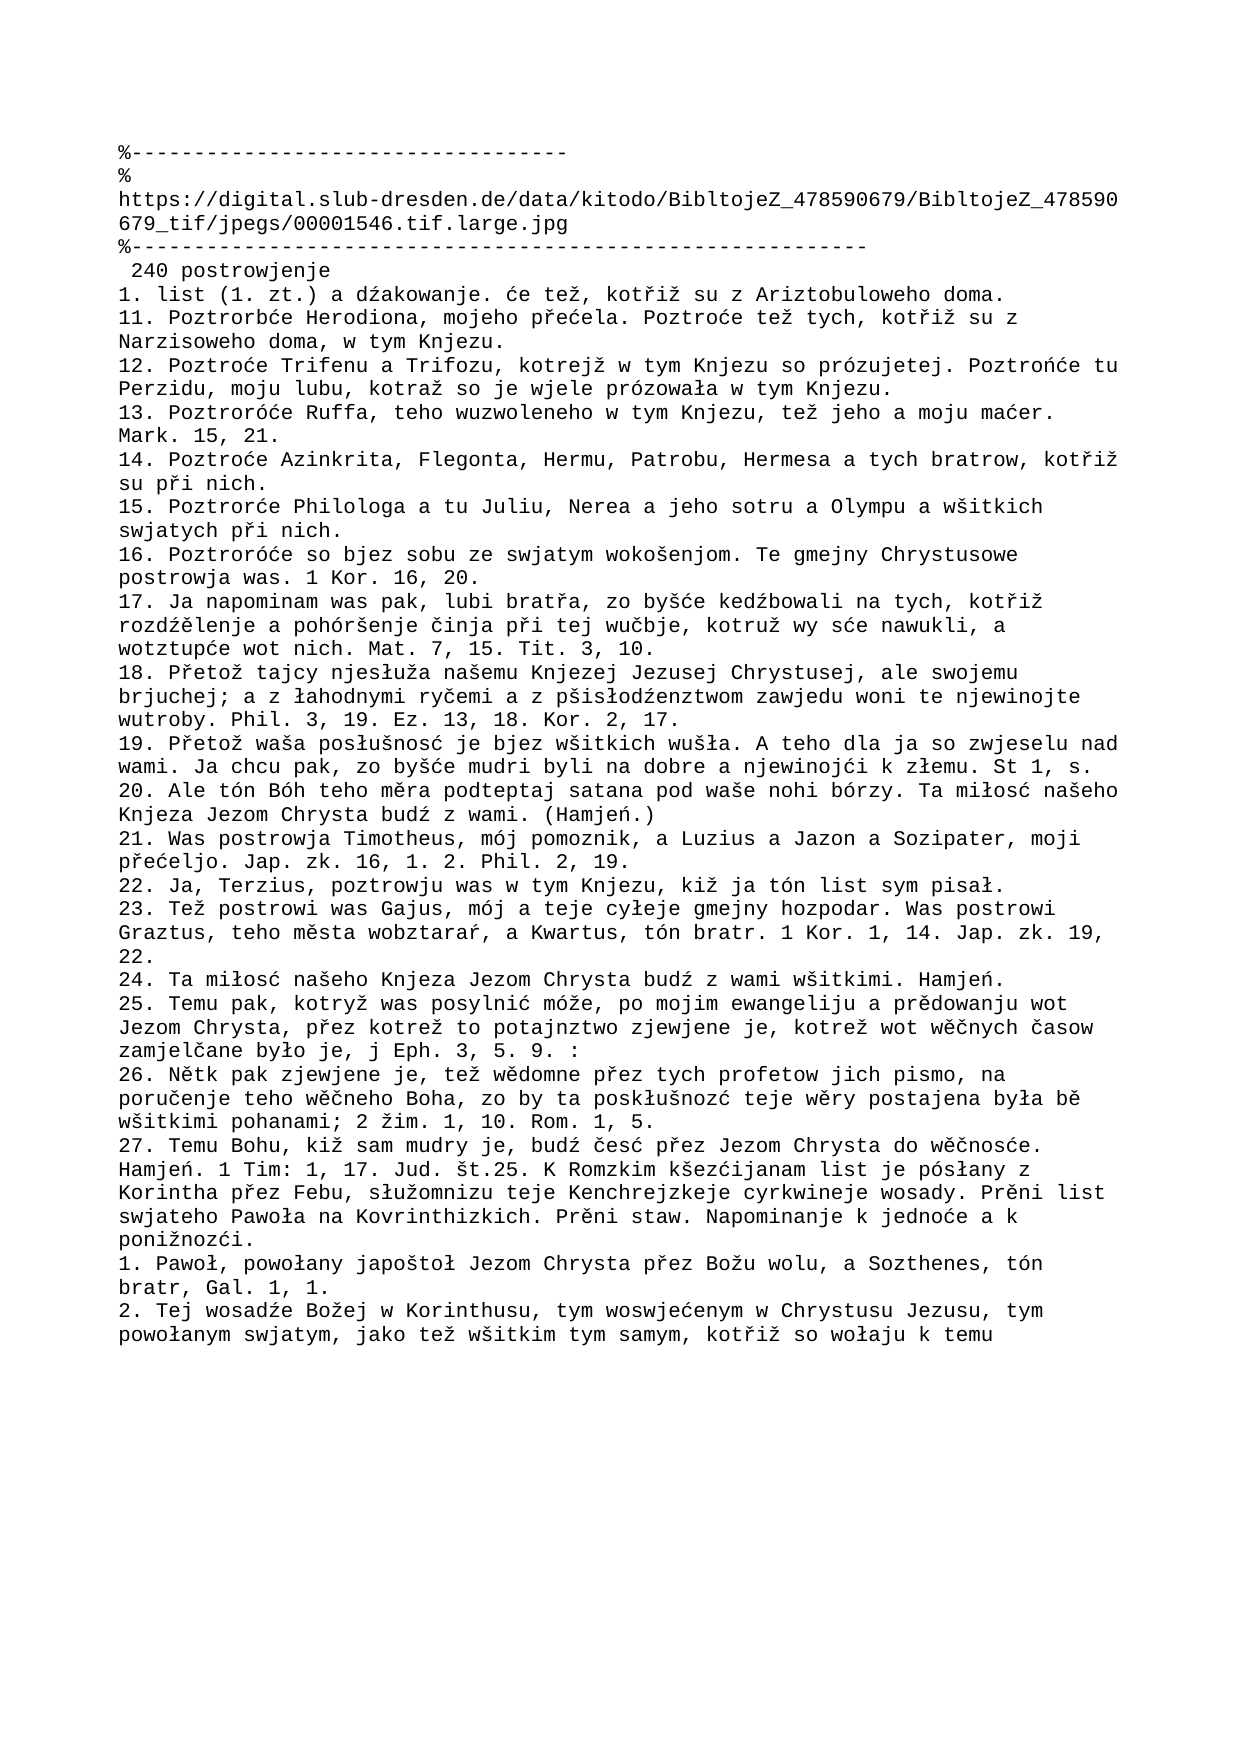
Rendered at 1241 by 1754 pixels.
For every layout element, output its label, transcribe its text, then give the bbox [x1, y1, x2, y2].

text % https://digital.slub-dresden.de/data/kitodo/BibltojeZ_478590679/BibltojeZ_478590679_tif/jpegs/00001546.tif.large.jpg [118, 165, 1122, 236]
text %----------------------------------- [118, 142, 1122, 165]
text 22. Ja, Terzius, poztrowju was w tym Knjezu, kiž ja tón list sym pisał. [118, 875, 1122, 898]
text 240 postrowjenje [118, 260, 1122, 284]
text 18. Přetož tajcy njesłuža našemu Knjezej Jezusej Chrystusej, ale swojemu brjuchej; a z łahodnymi ryčemi a z pšisłodźenztwom zawjedu woni te njewinojte wutroby. Phil. 3, 19. Ez. 13, 18. Kor. 2, 17. [118, 662, 1122, 733]
text 21. Was postrowja Timotheus, mój pomoznik, a Luzius a Jazon a Sozipater, moji přećeljo. Jap. zk. 16, 1. 2. Phil. 2, 19. [118, 827, 1122, 875]
text 13. Poztroróće Ruffa, teho wuzwoleneho w tym Knjezu, tež jeho a moju maćer. Mark. 15, 21. [118, 402, 1122, 449]
text 25. Temu pak, kotryž was posylnić móže, po mojim ewangeliju a prědowanju wot Jezom Chrysta, přez kotrež to potajnztwo zjewjene je, kotrež wot wěčnych časow zamjelčane było je, j Eph. 3, 5. 9. : [118, 993, 1122, 1064]
text 17. Ja napominam was pak, lubi bratřa, zo byšće kedźbowali na tych, kotřiž rozdźělenje a pohóršenje činja při tej wučbje, kotruž wy sće nawukli, a wotztupće wot nich. Mat. 7, 15. Tit. 3, 10. [118, 591, 1122, 662]
text 20. Ale tón Bóh teho měra podteptaj satana pod waše nohi bórzy. Ta miłosć našeho Knjeza Jezom Chrysta budź z wami. (Hamjeń.) [118, 780, 1122, 827]
text 11. Poztrorbće Herodiona, mojeho přećela. Poztroće tež tych, kotřiž su z Narzisoweho doma, w tym Knjezu. [118, 307, 1122, 354]
text 14. Poztroće Azinkrita, Flegonta, Hermu, Patrobu, Hermesa a tych bratrow, kotřiž su při nich. [118, 449, 1122, 496]
text 24. Ta miłosć našeho Knjeza Jezom Chrysta budź z wami wšitkimi. Hamjeń. [118, 969, 1122, 993]
text 1. Pawoł, powołany japoštoł Jezom Chrysta přez Božu wolu, a Sozthenes, tón bratr, Gal. 1, 1. [118, 1253, 1122, 1300]
text 23. Tež postrowi was Gajus, mój a teje cyłeje gmejny hozpodar. Was postrowi Graztus, teho města wobztaraŕ, a Kwartus, tón bratr. 1 Kor. 1, 14. Jap. zk. 19, 22. [118, 898, 1122, 969]
text 27. Temu Bohu, kiž sam mudry je, budź česć přez Jezom Chrysta do wěčnosće. Hamjeń. 1 Tim: 1, 17. Jud. št.25. K Romzkim kšezćijanam list je pósłany z Korintha přez Febu, słužomnizu teje Kenchrejzkeje cyrkwineje wosady. Prěni list swjateho Pawoła na Kovrinthizkich. Prěni staw. Napominanje k jednoće a k ponižnozći. [118, 1135, 1122, 1253]
text 19. Přetož waša posłušnosć je bjez wšitkich wušła. A teho dla ja so zwjeselu nad wami. Ja chcu pak, zo byšće mudri byli na dobre a njewinojći k złemu. St 1, s. [118, 733, 1122, 780]
text 1. list (1. zt.) a dźakowanje. će tež, kotřiž su z Ariztobuloweho doma. [118, 284, 1122, 307]
text 12. Poztroće Trifenu a Trifozu, kotrejž w tym Knjezu so prózujetej. Poztrońće tu Perzidu, moju lubu, kotraž so je wjele prózowała w tym Knjezu. [118, 354, 1122, 402]
text 16. Poztroróće so bjez sobu ze swjatym wokošenjom. Te gmejny Chrystusowe postrowja was. 1 Kor. 16, 20. [118, 544, 1122, 591]
text 15. Poztrorće Philologa a tu Juliu, Nerea a jeho sotru a Olympu a wšitkich swjatych při nich. [118, 496, 1122, 544]
text 2. Tej wosadźe Božej w Korinthusu, tym woswjećenym w Chrystusu Jezusu, tym powołanym swjatym, jako tež wšitkim tym samym, kotřiž so wołaju k temu [118, 1300, 1122, 1348]
text 26. Nětk pak zjewjene je, tež wědomne přez tych profetow jich pismo, na poručenje teho wěčneho Boha, zo by ta poskłušnozć teje wěry postajena była bě wšitkimi pohanami; 2 žim. 1, 10. Rom. 1, 5. [118, 1064, 1122, 1135]
text %----------------------------------------------------------- [118, 236, 1122, 260]
